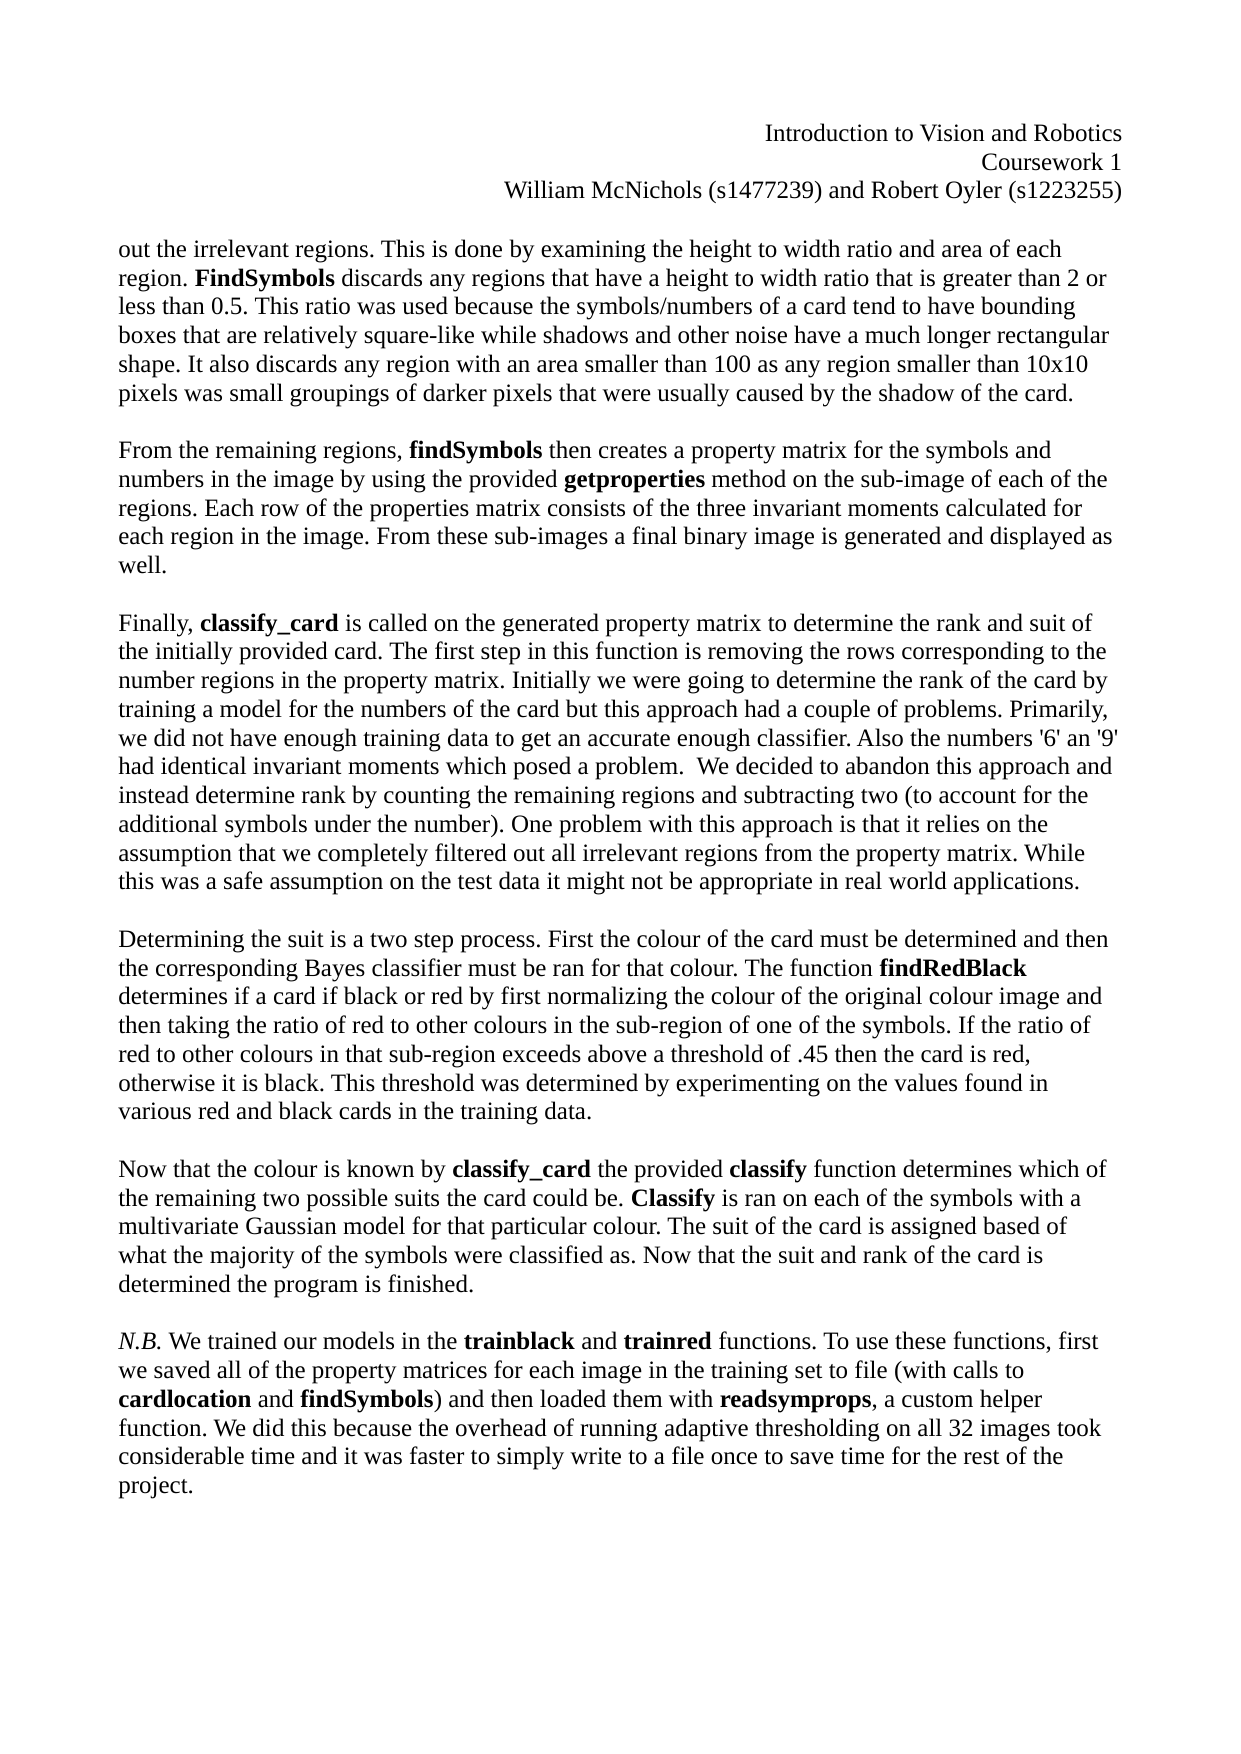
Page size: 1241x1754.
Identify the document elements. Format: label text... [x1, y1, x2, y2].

text out the irrelevant regions. This is done by examining the height to width ratio and area of each region. FindSymbols discards any regions that have a height to width ratio that is greater than 2 or less than 0.5. This ratio was used because the symbols/numbers of a card tend to have bounding boxes that are relatively square-like while shadows and other noise have a much longer rectangular shape. It also discards any region with an area smaller than 100 as any region smaller than 10x10 pixels was small groupings of darker pixels that were usually caused by the shadow of the card. [118, 234, 1122, 406]
text N.B. We trained our models in the trainblack and trainred functions. To use these functions, first we saved all of the property matrices for each image in the training set to file (with calls to cardlocation and findSymbols) and then loaded them with readsymprops, a custom helper function. We did this because the overhead of running adaptive thresholding on all 32 images took considerable time and it was faster to simply write to a file once to save time for the rest of the project. [118, 1326, 1122, 1499]
text Determining the suit is a two step process. First the colour of the card must be determined and then the corresponding Bayes classifier must be ran for that colour. The function findRedBlack determines if a card if black or red by first normalizing the colour of the original colour image and then taking the ratio of red to other colours in the sub-region of one of the symbols. If the ratio of red to other colours in that sub-region exceeds above a threshold of .45 then the card is red, otherwise it is black. This threshold was determined by experimenting on the values found in various red and black cards in the training data. [118, 924, 1122, 1125]
text From the remaining regions, findSymbols then creates a property matrix for the symbols and numbers in the image by using the provided getproperties method on the sub-image of each of the regions. Each row of the properties matrix consists of the three invariant moments calculated for each region in the image. From these sub-images a final binary image is generated and displayed as well. [118, 435, 1122, 579]
text Finally, classify_card is called on the generated property matrix to determine the rank and suit of the initially provided card. The first step in this function is removing the rows corresponding to the number regions in the property matrix. Initially we were going to determine the rank of the card by training a model for the numbers of the card but this approach had a couple of problems. Primarily, we did not have enough training data to get an accurate enough classifier. Also the numbers '6' an '9' had identical invariant moments which posed a problem. We decided to abandon this approach and instead determine rank by counting the remaining regions and subtracting two (to account for the additional symbols under the number). One problem with this approach is that it relies on the assumption that we completely filtered out all irrelevant regions from the property matrix. While this was a safe assumption on the test data it might not be appropriate in real world applications. [118, 608, 1122, 895]
text Now that the colour is known by classify_card the provided classify function determines which of the remaining two possible suits the card could be. Classify is ran on each of the symbols with a multivariate Gaussian model for that particular colour. The suit of the card is assigned based of what the majority of the symbols were classified as. Now that the suit and rank of the card is determined the program is finished. [118, 1154, 1122, 1298]
